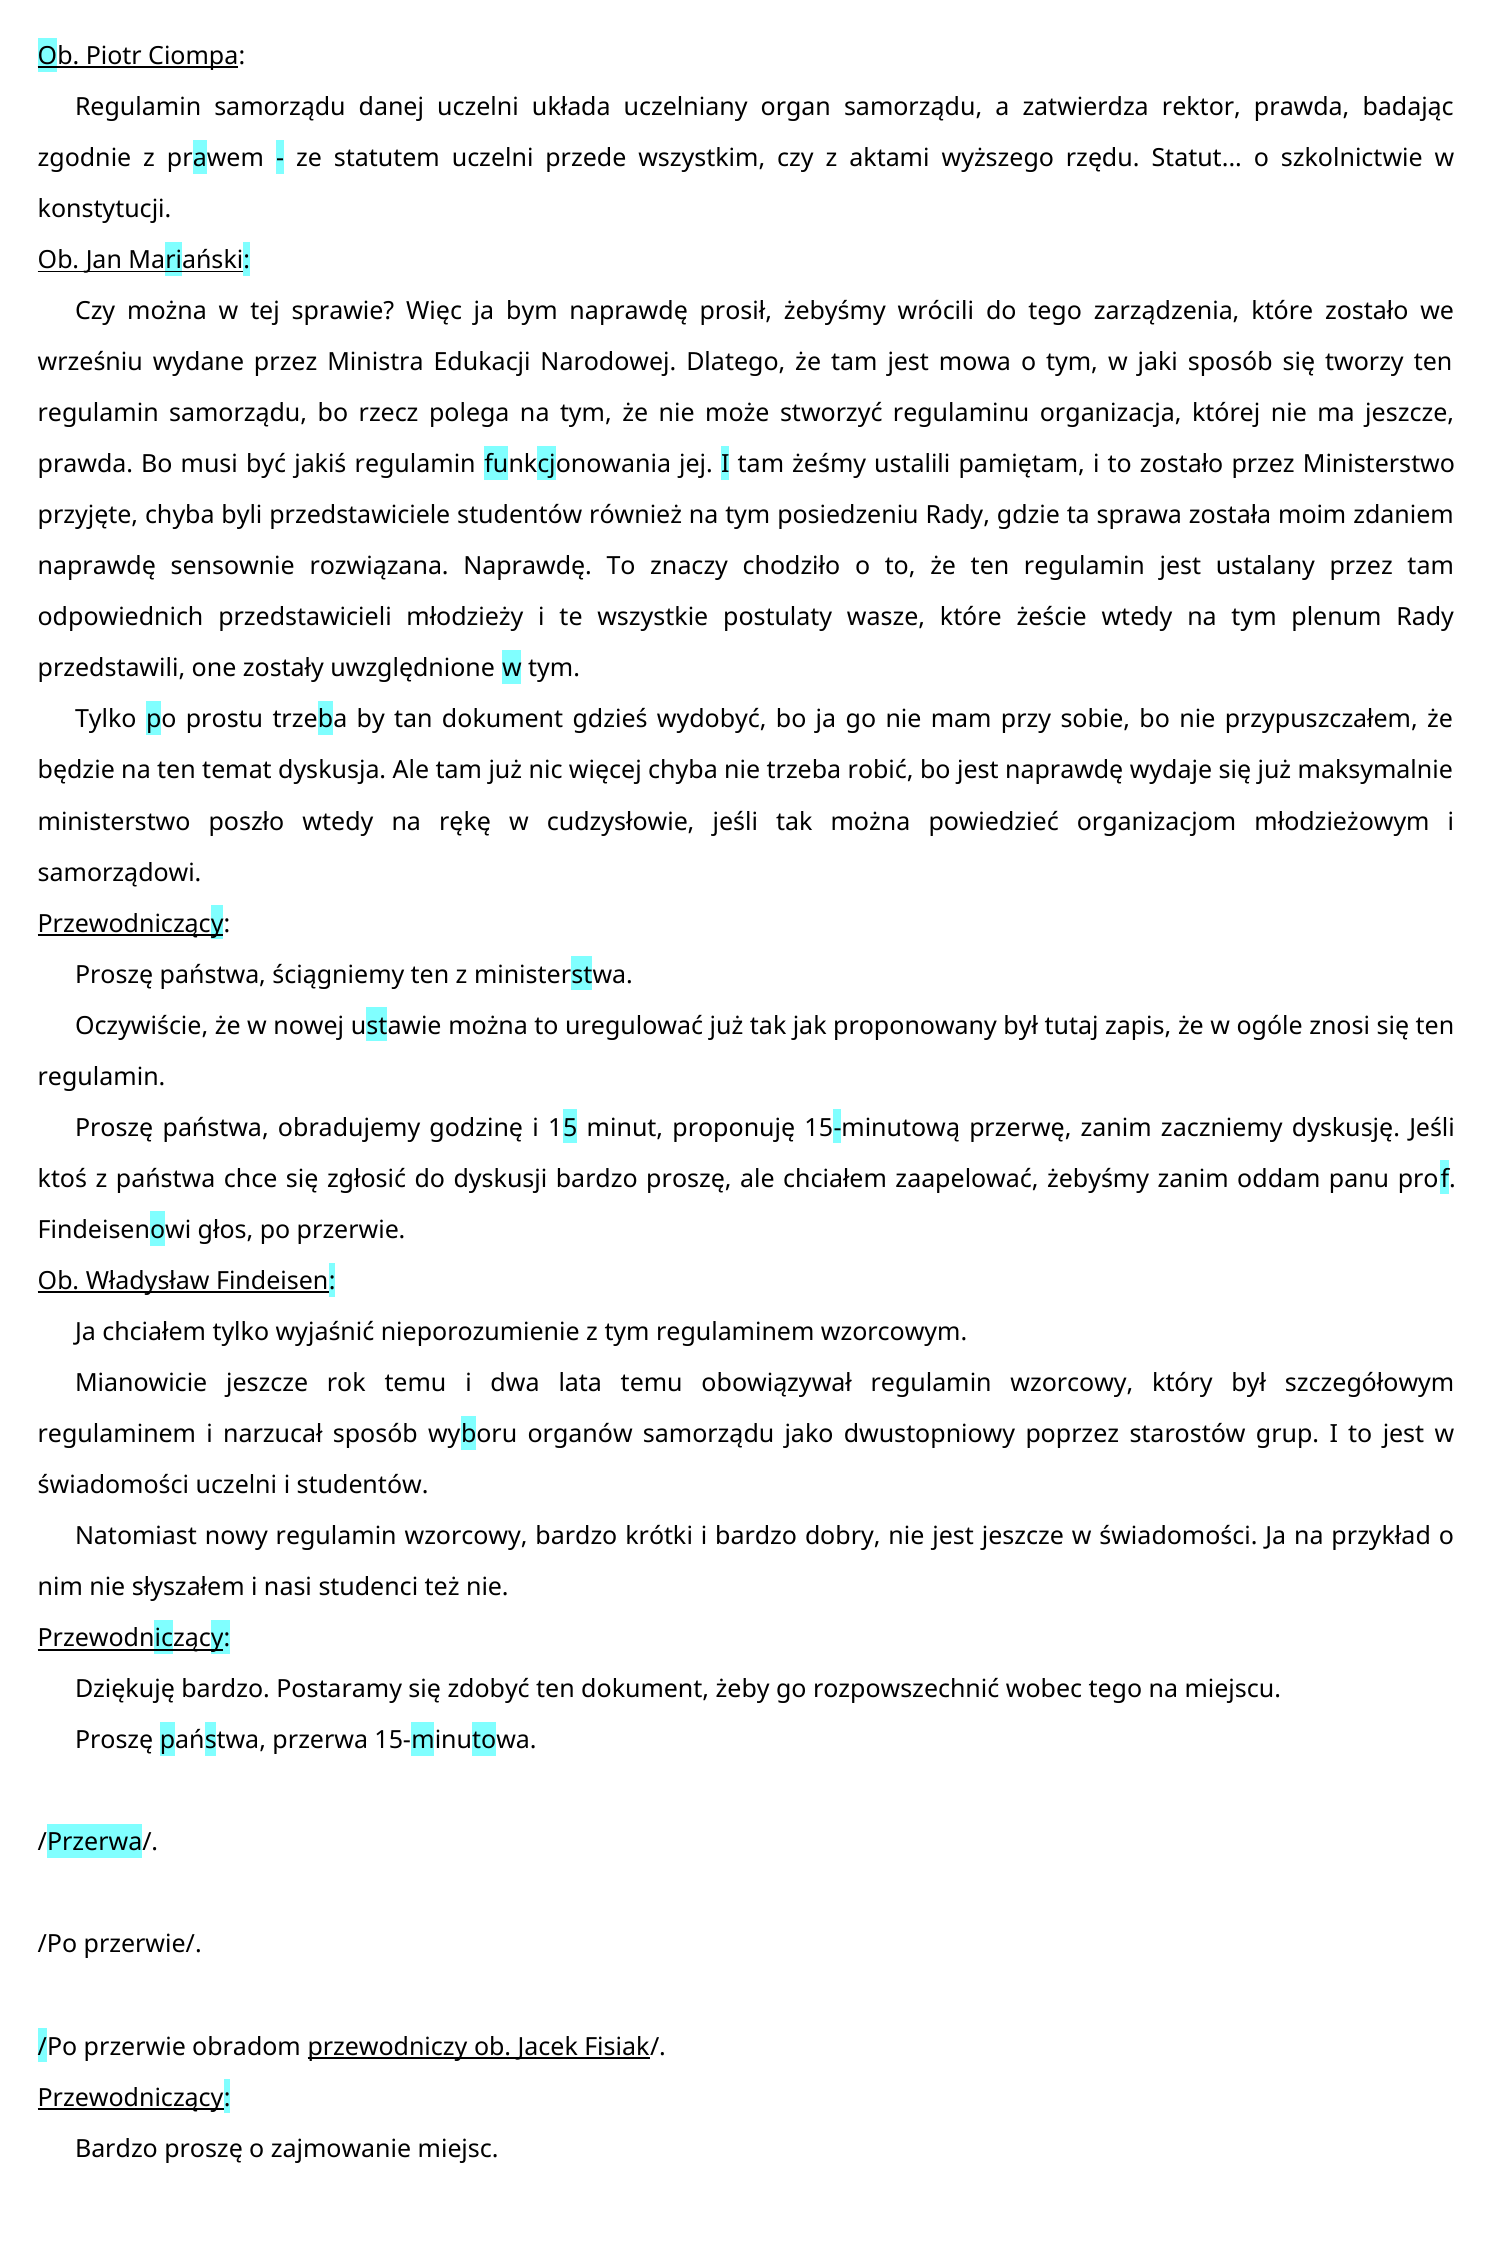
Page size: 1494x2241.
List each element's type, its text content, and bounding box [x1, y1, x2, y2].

text Mianowicie jeszcze rok temu i dwa lata temu obowiązywał regulamin wzorcowy, który był szczegółowym regulaminem i narzucał sposób wyboru organów samorządu jako dwustopniowy poprzez starostów grup. I to jest w świadomości uczelni i studentów. [37, 1364, 1456, 1501]
text Dziękuję bardzo. Postaramy się zdobyć ten dokument, żeby go rozpowszechnić wobec tego na miejscu. [37, 1671, 1456, 1705]
text Regulamin samorządu danej uczelni układa uczelniany organ samorządu, a zatwierdza rektor, prawda, badając zgodnie z prawem - ze statutem uczelni przede wszystkim, czy z aktami wyższego rzędu. Statut... o szkolnictwie w konstytucji. [37, 88, 1456, 225]
text Proszę państwa, obradujemy godzinę i 15 minut, proponuję 15-minutową przerwę, zanim zaczniemy dyskusję. Jeśli ktoś z państwa chce się zgłosić do dyskusji bardzo proszę, ale chciałem zaapelować, żebyśmy zanim oddam panu prof. Findeisenowi głos, po przerwie. [37, 1109, 1456, 1246]
text Przewodniczący: [37, 2079, 1456, 2113]
text Ja chciałem tylko wyjaśnić nieporozumienie z tym regulaminem wzorcowym. [37, 1313, 1456, 1348]
text Ob. Jan Mariański: [37, 242, 1456, 276]
text Proszę państwa, przerwa 15-minutowa. [37, 1722, 1456, 1756]
text Tylko po prostu trzeba by tan dokument gdzieś wydobyć, bo ja go nie mam przy sobie, bo nie przypuszczałem, że będzie na ten temat dyskusja. Ale tam już nic więcej chyba nie trzeba robić, bo jest naprawdę wydaje się już maksymalnie ministerstwo poszło wtedy na rękę w cudzysłowie, jeśli tak można powiedzieć organizacjom młodzieżowym i samorządowi. [37, 701, 1456, 888]
text Proszę państwa, ściągniemy ten z ministerstwa. [37, 956, 1456, 990]
text Czy można w tej sprawie? Więc ja bym naprawdę prosił, żebyśmy wrócili do tego zarządzenia, które zostało we wrześniu wydane przez Ministra Edukacji Narodowej. Dlatego, że tam jest mowa o tym, w jaki sposób się tworzy ten regulamin samorządu, bo rzecz polega na tym, że nie może stworzyć regulaminu organizacja, której nie ma jeszcze, prawda. Bo musi być jakiś regulamin funkcjonowania jej. I tam żeśmy ustalili pamiętam, i to zostało przez Ministerstwo przyjęte, chyba byli przedstawiciele studentów również na tym posiedzeniu Rady, gdzie ta sprawa została moim zdaniem naprawdę sensownie rozwiązana. Naprawdę. To znaczy chodziło o to, że ten regulamin jest ustalany przez tam odpowiednich przedstawicieli młodzieży i te wszystkie postulaty wasze, które żeście wtedy na tym plenum Rady przedstawili, one zostały uwzględnione w tym. [37, 293, 1456, 684]
text /Po przerwie/. [37, 1926, 1456, 1960]
text Przewodniczący: [37, 905, 1456, 939]
text Natomiast nowy regulamin wzorcowy, bardzo krótki i bardzo dobry, nie jest jeszcze w świadomości. Ja na przykład o nim nie słyszałem i nasi studenci też nie. [37, 1518, 1456, 1603]
text /Po przerwie obradom przewodniczy ob. Jacek Fisiak/. [37, 2028, 1456, 2062]
text Przewodniczący: [37, 1620, 1456, 1654]
text Bardzo proszę o zajmowanie miejsc. [37, 2130, 1456, 2164]
text Oczywiście, że w nowej ustawie można to uregulować już tak jak proponowany był tutaj zapis, że w ogóle znosi się ten regulamin. [37, 1007, 1456, 1092]
text Ob. Władysław Findeisen: [37, 1262, 1456, 1297]
text /Przerwa/. [37, 1824, 1456, 1858]
text Ob. Piotr Ciompa: [37, 37, 1456, 72]
